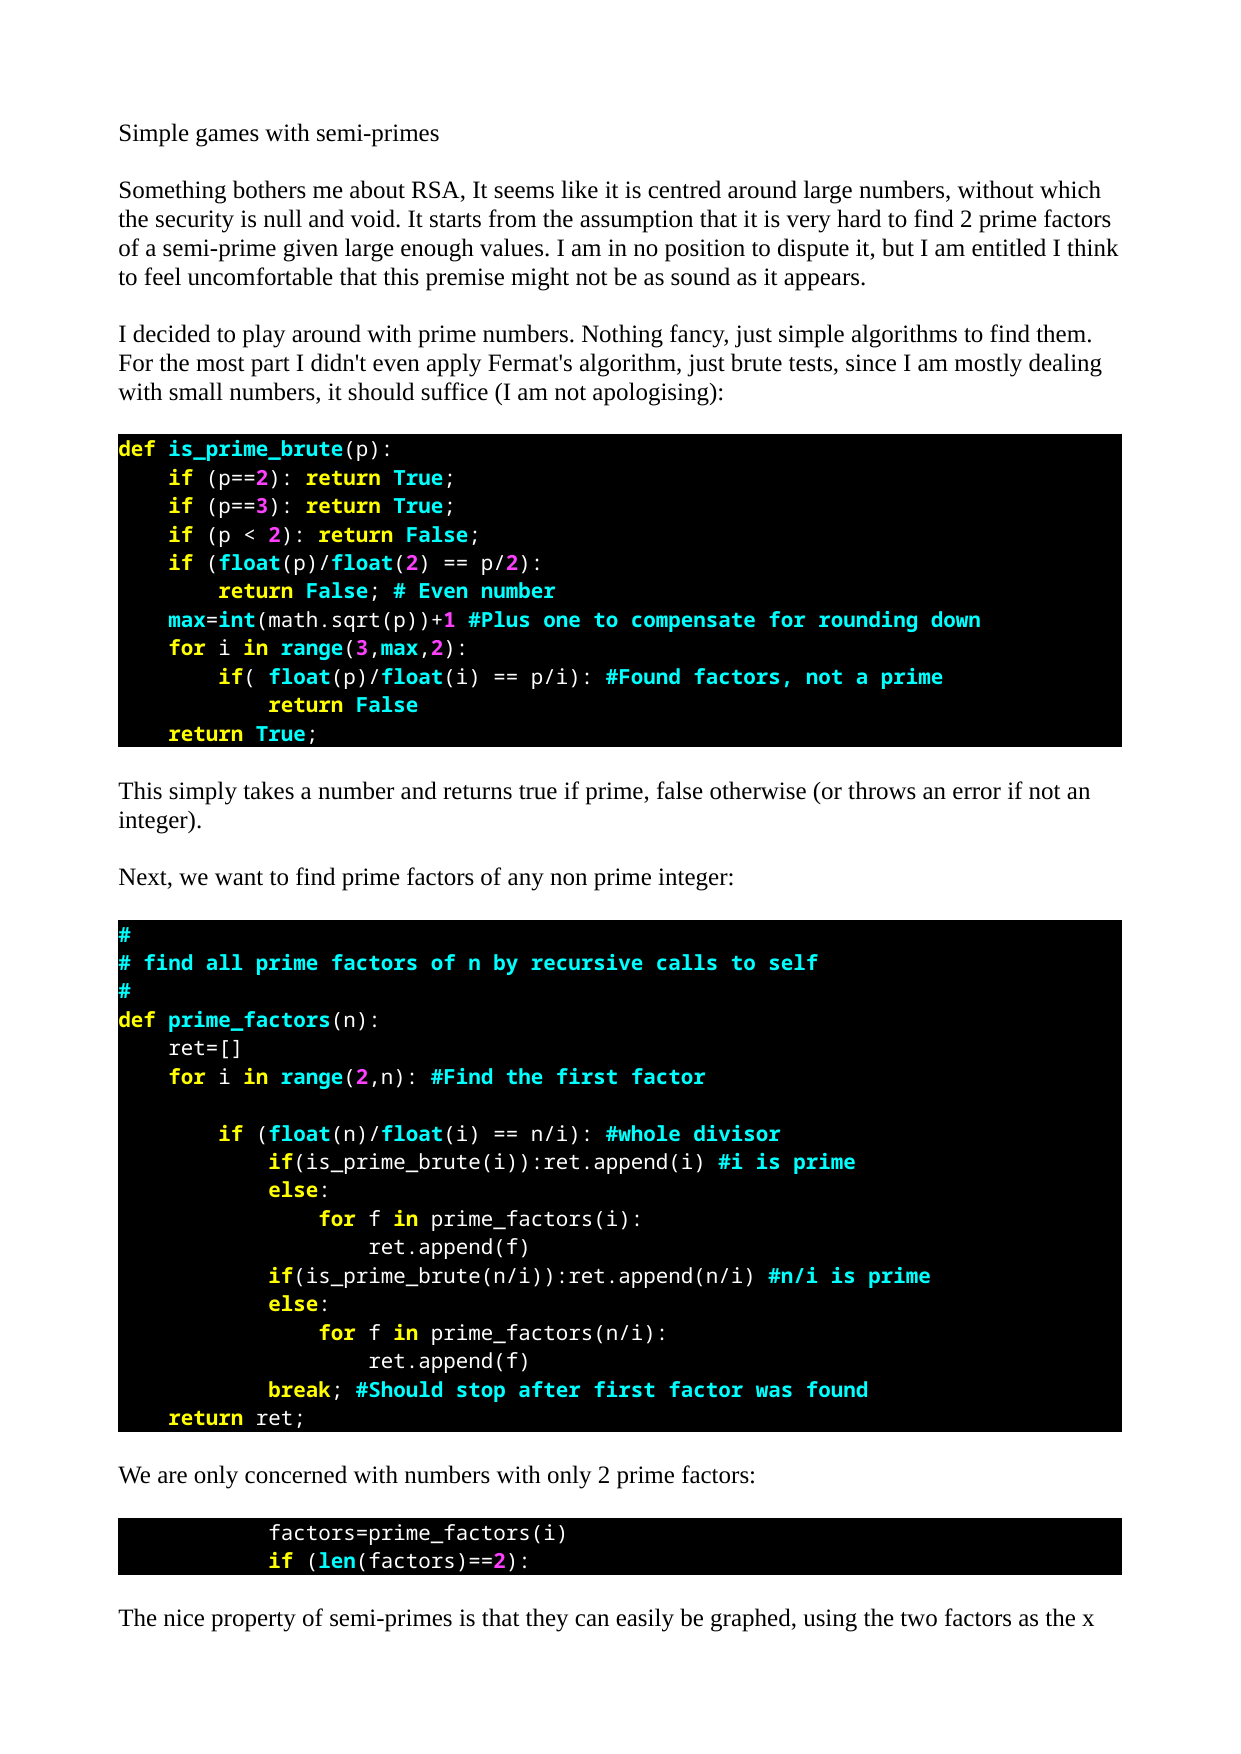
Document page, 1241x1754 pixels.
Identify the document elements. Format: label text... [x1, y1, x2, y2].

text for i in range(3,max,2): [118, 633, 1122, 662]
text Simple games with semi-primes [118, 118, 1122, 147]
text for i in range(2,n): #Find the first factor [118, 1062, 1122, 1090]
text else: [118, 1289, 1122, 1318]
text def is_prime_brute(p): [118, 434, 1122, 463]
text We are only concerned with numbers with only 2 prime factors: [118, 1460, 1122, 1489]
text factors=prime_factors(i) [118, 1518, 1122, 1546]
text Next, we want to find prime factors of any non prime integer: [118, 862, 1122, 891]
text if (float(n)/float(i) == n/i): #whole divisor [118, 1119, 1122, 1147]
text return ret; [118, 1403, 1122, 1432]
text return False [118, 690, 1122, 719]
text if (p < 2): return False; [118, 520, 1122, 548]
text break; #Should stop after first factor was found [118, 1375, 1122, 1403]
text ret.append(f) [118, 1346, 1122, 1375]
text if (p==2): return True; [118, 463, 1122, 491]
text if (len(factors)==2): [118, 1546, 1122, 1575]
text return True; [118, 719, 1122, 747]
text The nice property of semi-primes is that they can easily be graphed, using the two factors as the x [118, 1603, 1122, 1632]
text # find all prime factors of n by recursive calls to self [118, 948, 1122, 977]
text max=int(math.sqrt(p))+1 #Plus one to compensate for rounding down [118, 605, 1122, 633]
text This simply takes a number and returns true if prime, false otherwise (or throws an error if not an integer). [118, 776, 1122, 833]
text if( float(p)/float(i) == p/i): #Found factors, not a prime [118, 662, 1122, 690]
text for f in prime_factors(n/i): [118, 1318, 1122, 1346]
text for f in prime_factors(i): [118, 1204, 1122, 1232]
text return False; # Even number [118, 577, 1122, 605]
text ret=[] [118, 1033, 1122, 1062]
text # [118, 977, 1122, 1005]
text Something bothers me about RSA, It seems like it is centred around large numbers, without which the security is null and void. It starts from the assumption that it is very hard to find 2 prime factors of a semi-prime given large enough values. I am in no position to dispute it, but I am entitled I think to feel uncomfortable that this premise might not be as sound as it appears. [118, 176, 1122, 291]
text I decided to play around with prime numbers. Nothing fancy, just simple algorithms to find them. For the most part I didn't even apply Fermat's algorithm, just brute tests, since I am mostly dealing with small numbers, it should suffice (I am not apologising): [118, 319, 1122, 406]
text if(is_prime_brute(n/i)):ret.append(n/i) #n/i is prime [118, 1261, 1122, 1289]
text if (float(p)/float(2) == p/2): [118, 548, 1122, 577]
text if(is_prime_brute(i)):ret.append(i) #i is prime [118, 1147, 1122, 1176]
text # [118, 920, 1122, 948]
text def prime_factors(n): [118, 1005, 1122, 1033]
text ret.append(f) [118, 1232, 1122, 1261]
text else: [118, 1176, 1122, 1204]
text if (p==3): return True; [118, 491, 1122, 520]
